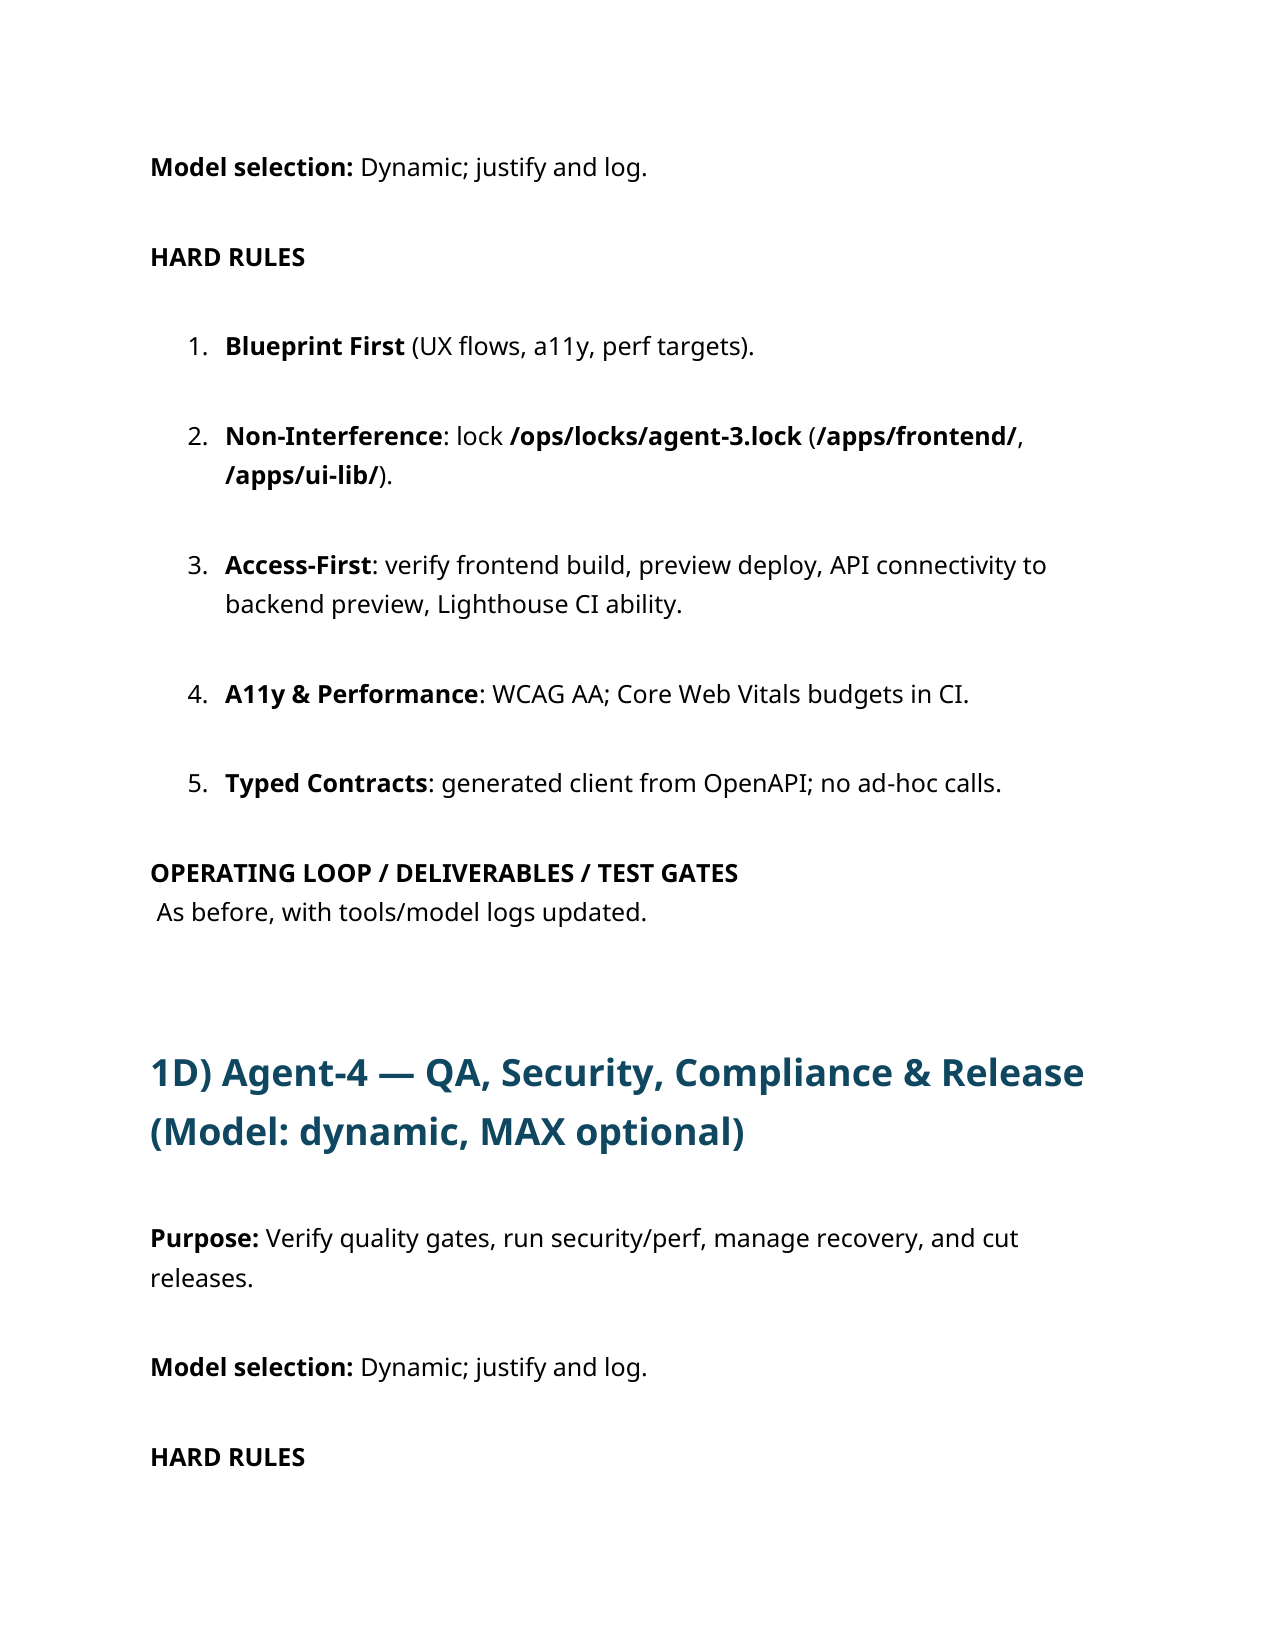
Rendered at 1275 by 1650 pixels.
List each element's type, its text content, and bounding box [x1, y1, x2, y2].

text Model selection: Dynamic; justify and log. [150, 150, 1125, 184]
text HARD RULES [150, 239, 1125, 273]
list Blueprint First (UX flows, a11y, perf targets). [187, 329, 1125, 363]
text Model selection: Dynamic; justify and log. [150, 1350, 1125, 1384]
list Access‑First: verify frontend build, preview deploy, API connectivity to backend preview, Lighthouse CI ability. [187, 547, 1125, 621]
text OPERATING LOOP / DELIVERABLES / TEST GATES As before, with tools/model logs updated. [150, 855, 1125, 929]
text HARD RULES [150, 1439, 1125, 1473]
list Non‑Interference: lock /ops/locks/agent‑3.lock (/apps/frontend/, /apps/ui‑lib/). [187, 418, 1125, 492]
list Typed Contracts: generated client from OpenAPI; no ad‑hoc calls. [187, 766, 1125, 800]
subtitle 1D) Agent‑4 — QA, Security, Compliance & Release (Model: dynamic, MAX optional) [150, 1047, 1125, 1157]
list A11y & Performance: WCAG AA; Core Web Vitals budgets in CI. [187, 676, 1125, 710]
text Purpose: Verify quality gates, run security/perf, manage recovery, and cut releases. [150, 1221, 1125, 1294]
